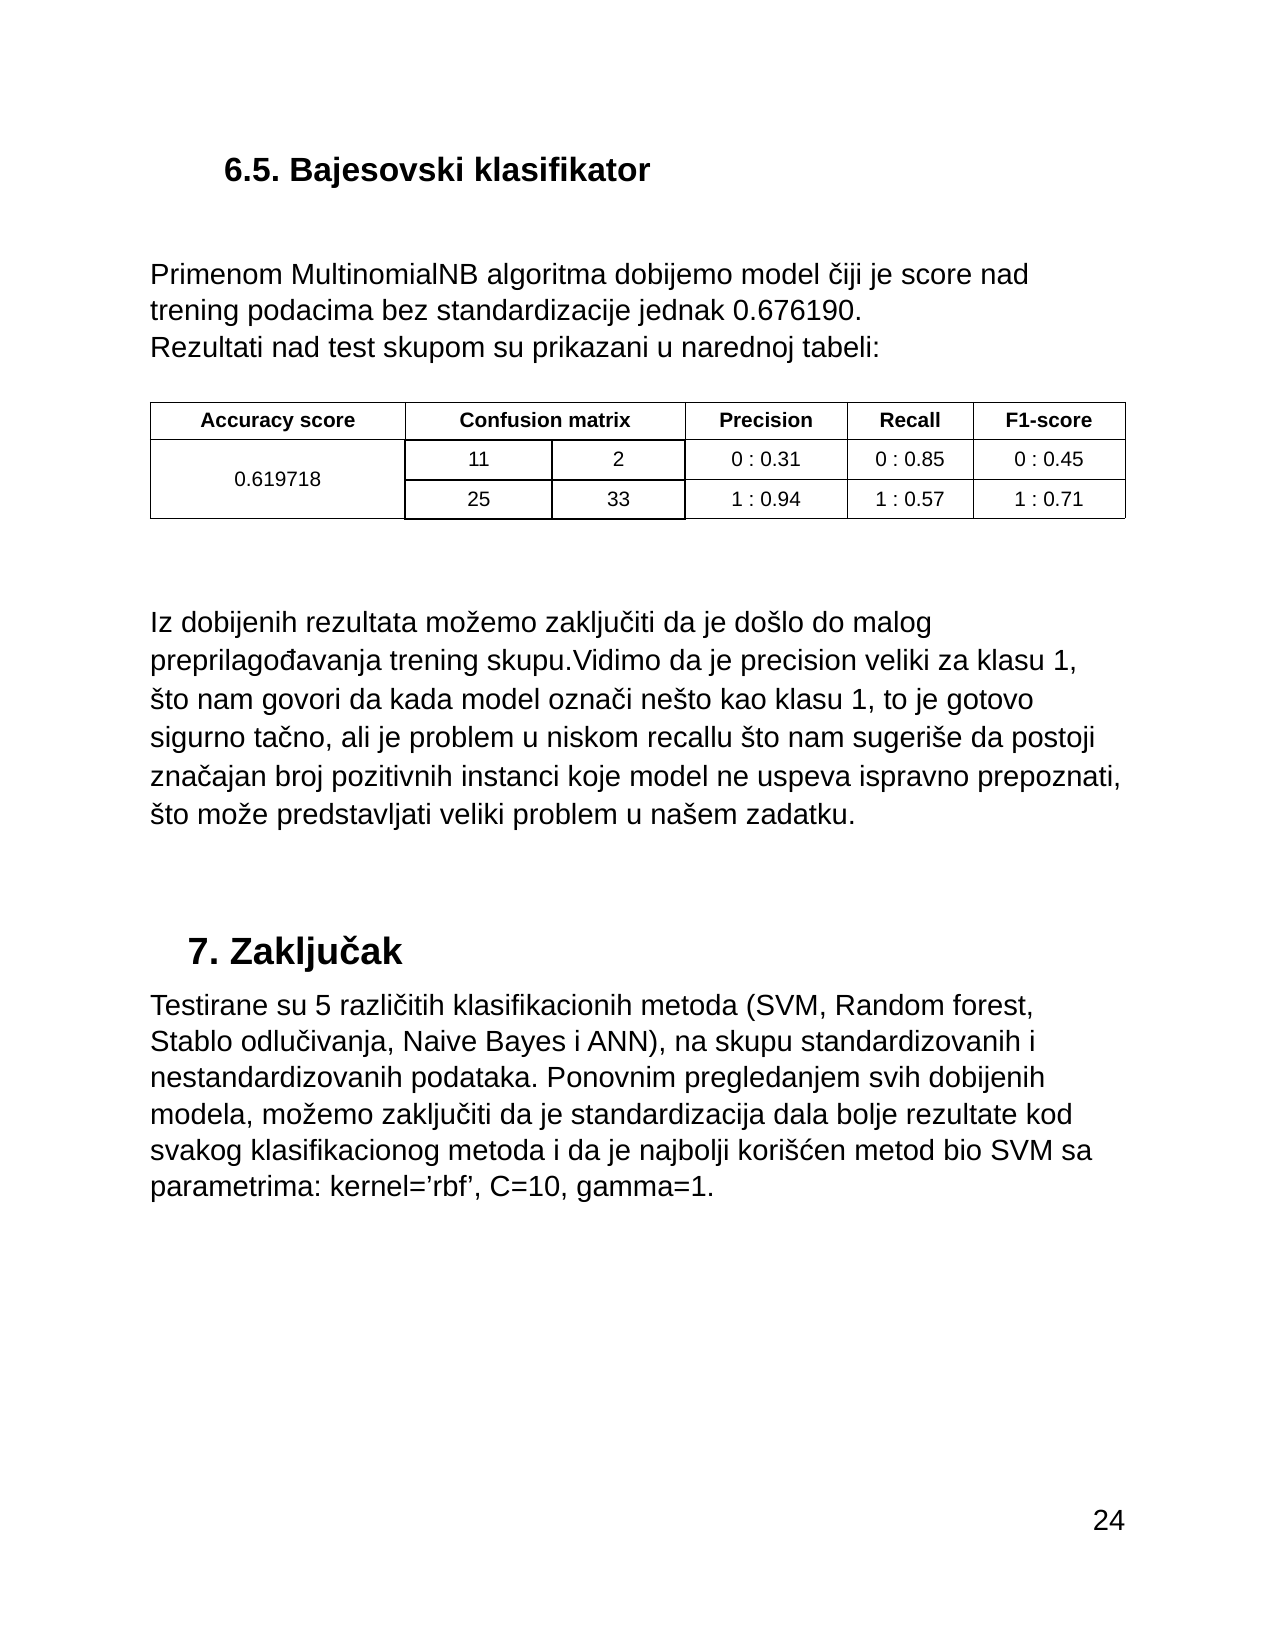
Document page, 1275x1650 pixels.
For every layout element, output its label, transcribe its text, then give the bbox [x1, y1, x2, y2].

table_cell 2 [553, 441, 684, 479]
table_cell 0.619718 [151, 440, 404, 518]
table_cell 0 : 0.85 [848, 440, 973, 479]
table_cell 25 [406, 481, 551, 518]
table_cell 0 : 0.31 [686, 440, 847, 479]
table_cell 33 [553, 481, 684, 518]
table_cell 11 [406, 441, 551, 479]
table_header Recall [848, 403, 973, 439]
text Rezultati nad test skupom su prikazani u narednoj tabeli: [150, 329, 1125, 363]
table_header Precision [686, 403, 847, 439]
table_cell 1 : 0.94 [686, 480, 847, 518]
text Testirane su 5 različitih klasifikacionih metoda (SVM, Random forest, Stablo odlučivanja, Naive Bayes i ANN), na skupu standardizovanih i nestandardizovanih podataka. Ponovnim pregledanjem svih dobijenih modela, možemo zaključiti da je standardizacija dala bolje rezultate kod svakog klasifikacionog metoda i da je najbolji korišćen metod bio SVM sa parametrima: kernel=’rbf’, C=10, gamma=1. [150, 988, 1125, 1202]
subtitle 6.5. Bajesovski klasifikator [187, 150, 1125, 189]
table_cell 0 : 0.45 [974, 440, 1125, 479]
text Primenom MultinomialNB algoritma dobijemo model čiji je score nad trening podacima bez standardizacije jednak 0.676190. [150, 257, 1125, 327]
table_cell 1 : 0.57 [848, 480, 973, 518]
table_header Confusion matrix [406, 403, 685, 439]
table_cell 1 : 0.71 [974, 480, 1125, 518]
text Iz dobijenih rezultata možemo zaključiti da je došlo do malog preprilagođavanja trening skupu.Vidimo da je precision veliki za klasu 1, što nam govori da kada model označi nešto kao klasu 1, to je gotovo sigurno tačno, ali je problem u niskom recallu što nam sugeriše da postoji značajan broj pozitivnih instanci koje model ne uspeva ispravno prepoznati, što može predstavljati veliki problem u našem zadatku. [150, 605, 1125, 831]
table_header F1-score [974, 403, 1125, 439]
subtitle 7. Zaključak [187, 929, 1125, 972]
table_header Accuracy score [151, 403, 405, 439]
